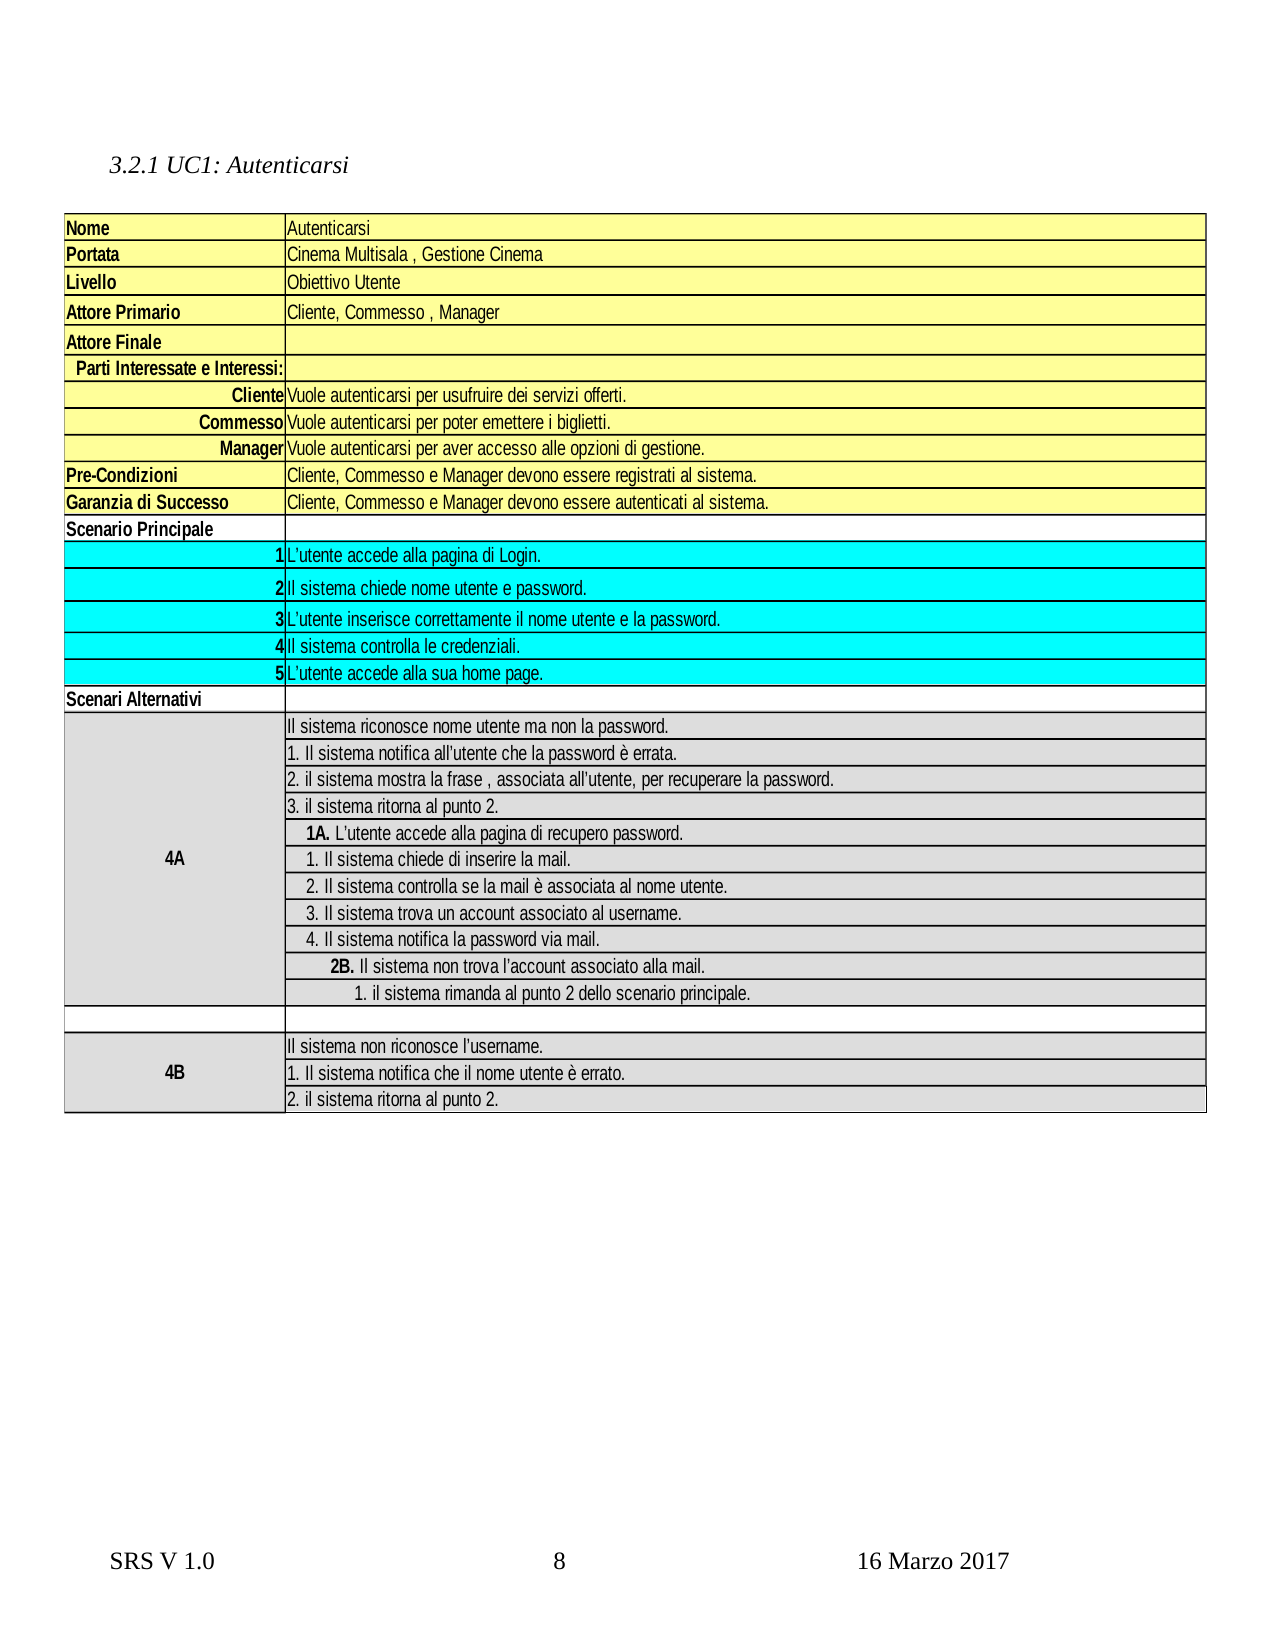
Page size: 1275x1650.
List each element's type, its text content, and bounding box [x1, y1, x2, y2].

subtitle 3.2.1 UC1: Autenticarsi [109, 150, 1162, 179]
